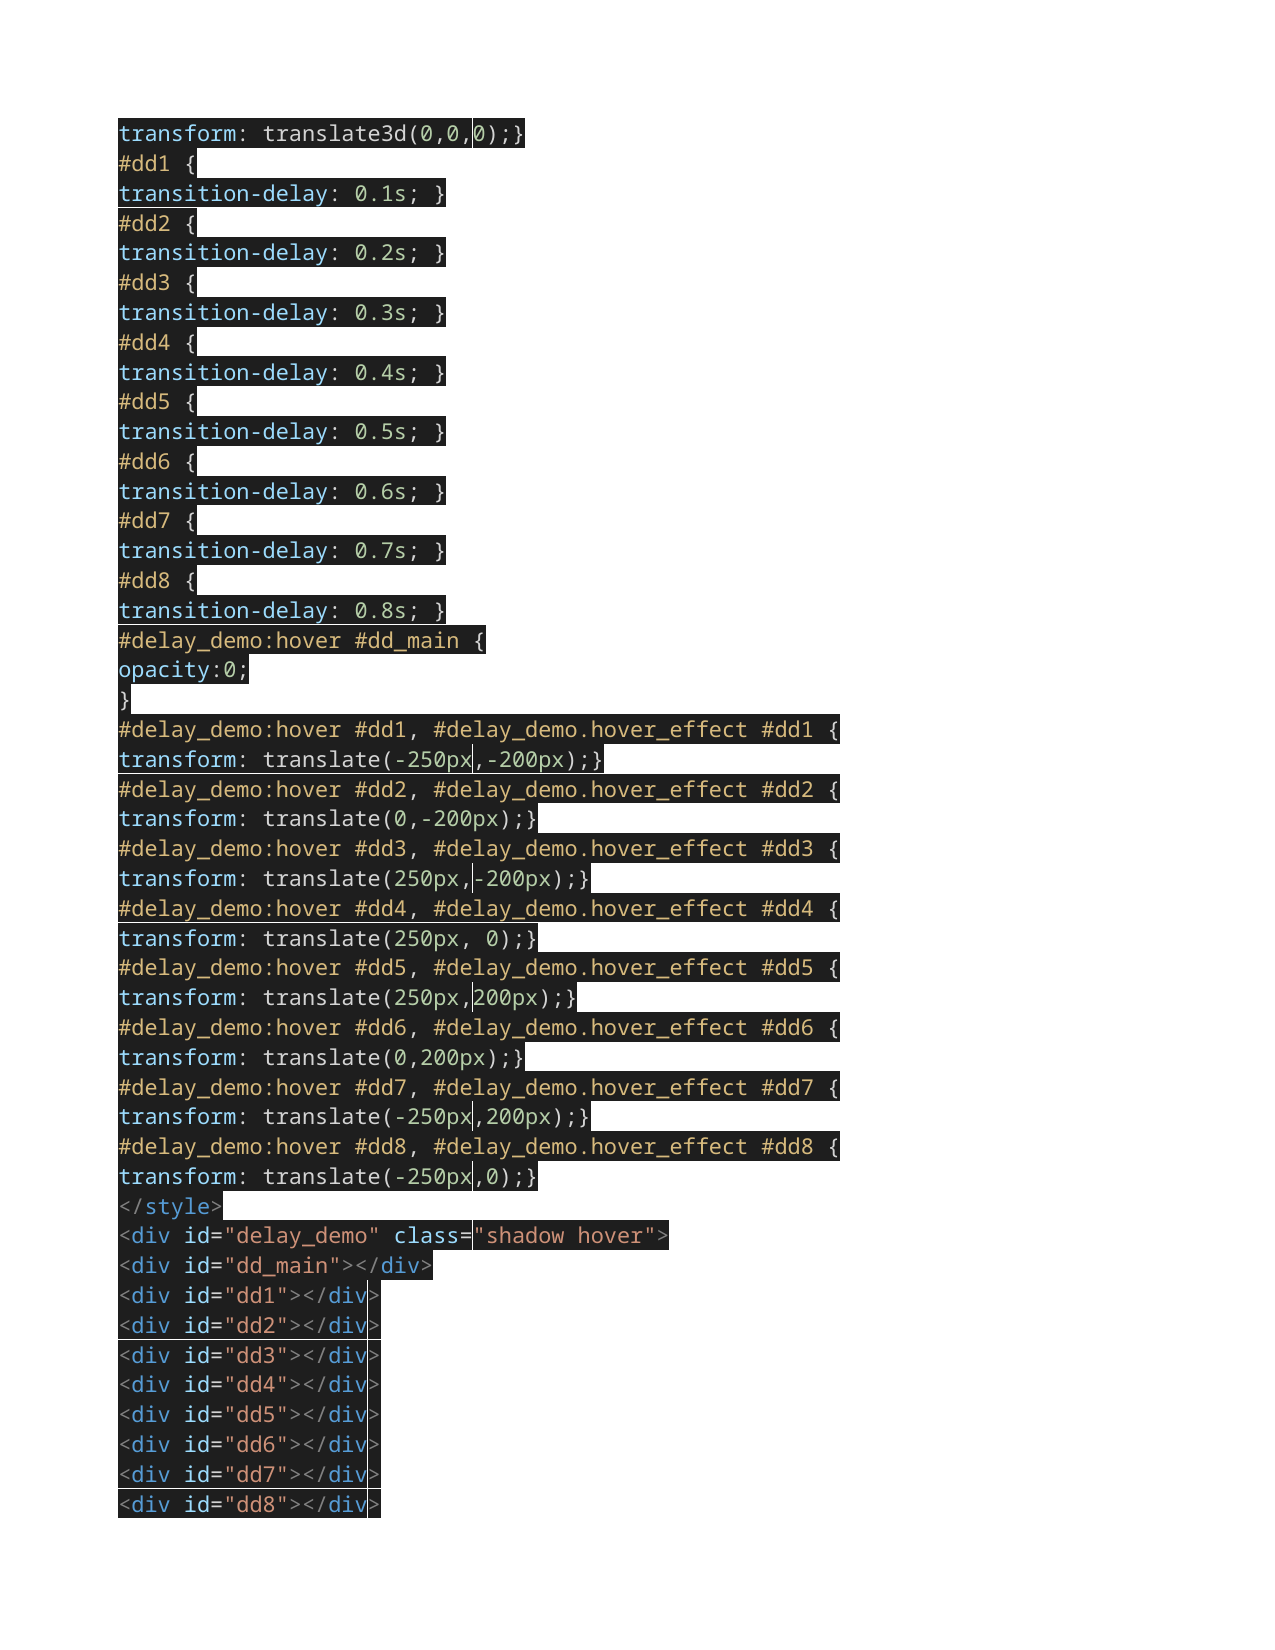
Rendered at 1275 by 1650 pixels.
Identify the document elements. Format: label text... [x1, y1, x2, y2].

text #delay_demo:hover #dd1, #delay_demo.hover_effect #dd1 { [118, 714, 1157, 744]
text transform: translate(250px,-200px);} [118, 863, 1157, 893]
text transition-delay: 0.1s; } [118, 178, 1157, 207]
text transform: translate3d(0,0,0);} [118, 118, 1157, 148]
text <div id="dd8"></div> [118, 1488, 1157, 1518]
text #dd7 { [118, 505, 1157, 535]
text transition-delay: 0.4s; } [118, 356, 1157, 386]
text #delay_demo:hover #dd7, #delay_demo.hover_effect #dd7 { [118, 1071, 1157, 1101]
text #dd4 { [118, 327, 1157, 356]
text #dd1 { [118, 148, 1157, 178]
text <div id="delay_demo" class="shadow hover"> [118, 1220, 1157, 1250]
text transform: translate(-250px,0);} [118, 1161, 1157, 1191]
text #delay_demo:hover #dd2, #delay_demo.hover_effect #dd2 { [118, 773, 1157, 803]
text transform: translate(-250px,-200px);} [118, 744, 1157, 773]
text <div id="dd5"></div> [118, 1399, 1157, 1429]
text transform: translate(-250px,200px);} [118, 1101, 1157, 1131]
text transition-delay: 0.8s; } [118, 595, 1157, 624]
text #dd5 { [118, 386, 1157, 416]
text transition-delay: 0.2s; } [118, 237, 1157, 267]
text #dd6 { [118, 446, 1157, 476]
text transform: translate(250px, 0);} [118, 922, 1157, 952]
text #delay_demo:hover #dd5, #delay_demo.hover_effect #dd5 { [118, 952, 1157, 982]
text #delay_demo:hover #dd3, #delay_demo.hover_effect #dd3 { [118, 833, 1157, 863]
text <div id="dd2"></div> [118, 1310, 1157, 1339]
text transition-delay: 0.6s; } [118, 476, 1157, 505]
text transform: translate(0,-200px);} [118, 803, 1157, 833]
text transform: translate(0,200px);} [118, 1042, 1157, 1071]
text <div id="dd_main"></div> [118, 1250, 1157, 1280]
text transition-delay: 0.3s; } [118, 297, 1157, 327]
text #delay_demo:hover #dd_main { [118, 624, 1157, 654]
text transition-delay: 0.5s; } [118, 416, 1157, 446]
text #delay_demo:hover #dd4, #delay_demo.hover_effect #dd4 { [118, 893, 1157, 922]
text transform: translate(250px,200px);} [118, 982, 1157, 1012]
text opacity:0; [118, 654, 1157, 684]
text #dd3 { [118, 267, 1157, 297]
text <div id="dd6"></div> [118, 1429, 1157, 1459]
text <div id="dd3"></div> [118, 1339, 1157, 1369]
text #dd2 { [118, 207, 1157, 237]
text <div id="dd1"></div> [118, 1280, 1157, 1310]
text #dd8 { [118, 565, 1157, 595]
text </style> [118, 1191, 1157, 1220]
text <div id="dd4"></div> [118, 1369, 1157, 1399]
text #delay_demo:hover #dd6, #delay_demo.hover_effect #dd6 { [118, 1012, 1157, 1042]
text <div id="dd7"></div> [118, 1459, 1157, 1488]
text transition-delay: 0.7s; } [118, 535, 1157, 565]
text } [118, 684, 1157, 714]
text #delay_demo:hover #dd8, #delay_demo.hover_effect #dd8 { [118, 1131, 1157, 1161]
